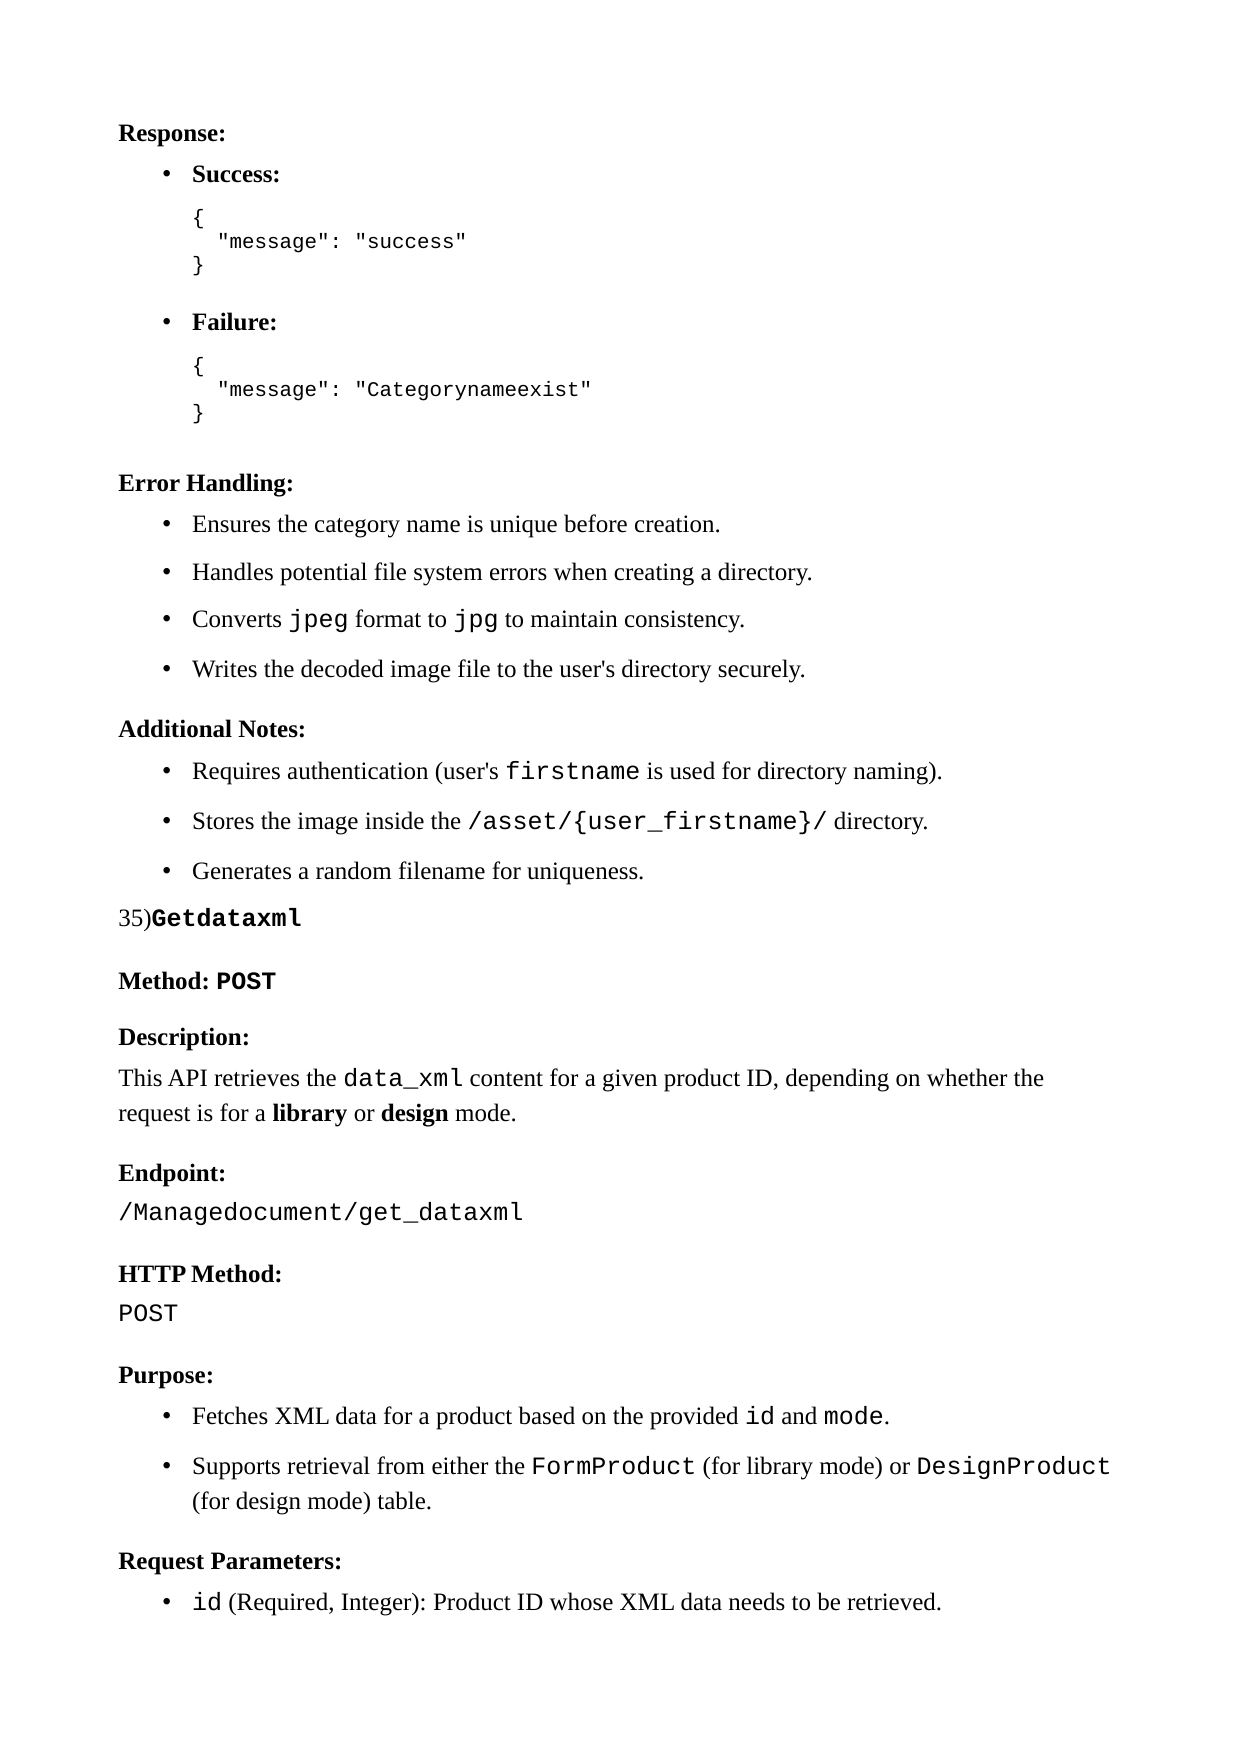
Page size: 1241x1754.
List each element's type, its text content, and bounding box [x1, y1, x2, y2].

list Requires authentication (user's firstname is used for directory naming). [162, 756, 1122, 787]
subtitle Error Handling: [118, 468, 1122, 497]
list Converts jpeg format to jpg to maintain consistency. [162, 604, 1122, 635]
list Stores the image inside the /asset/{user_firstname}/ directory. [162, 806, 1122, 837]
text 35)Getdataxml [118, 903, 1122, 934]
subtitle Endpoint: [118, 1158, 1122, 1187]
subtitle Response: [118, 118, 1122, 147]
subtitle Request Parameters: [118, 1546, 1122, 1575]
subtitle Description: [118, 1022, 1122, 1050]
list "message": "Categorynameexist" [162, 379, 1122, 402]
subtitle Additional Notes: [118, 714, 1122, 743]
list Failure: [162, 307, 1122, 336]
list "message": "success" [162, 231, 1122, 254]
list id (Required, Integer): Product ID whose XML data needs to be retrieved. [162, 1587, 1122, 1618]
list } [162, 254, 1122, 278]
subtitle HTTP Method: [118, 1259, 1122, 1288]
list { [162, 355, 1122, 379]
list { [162, 207, 1122, 231]
subtitle Purpose: [118, 1360, 1122, 1388]
text /Managedocument/get_dataxml [118, 1199, 1122, 1228]
list Fetches XML data for a product based on the provided id and mode. [162, 1401, 1122, 1432]
text POST [118, 1300, 1122, 1328]
list Success: [162, 159, 1122, 188]
list Handles potential file system errors when creating a directory. [162, 557, 1122, 586]
list Generates a random filename for uniqueness. [162, 856, 1122, 884]
list Ensures the category name is unique before creation. [162, 509, 1122, 538]
list Writes the decoded image file to the user's directory securely. [162, 654, 1122, 683]
list Supports retrieval from either the FormProduct (for library mode) or DesignProduct (for design mode) table. [162, 1451, 1122, 1515]
text This API retrieves the data_xml content for a given product ID, depending on whether the request is for a library or design mode. [118, 1063, 1122, 1127]
subtitle Method: POST [118, 966, 1122, 997]
list } [162, 402, 1122, 426]
